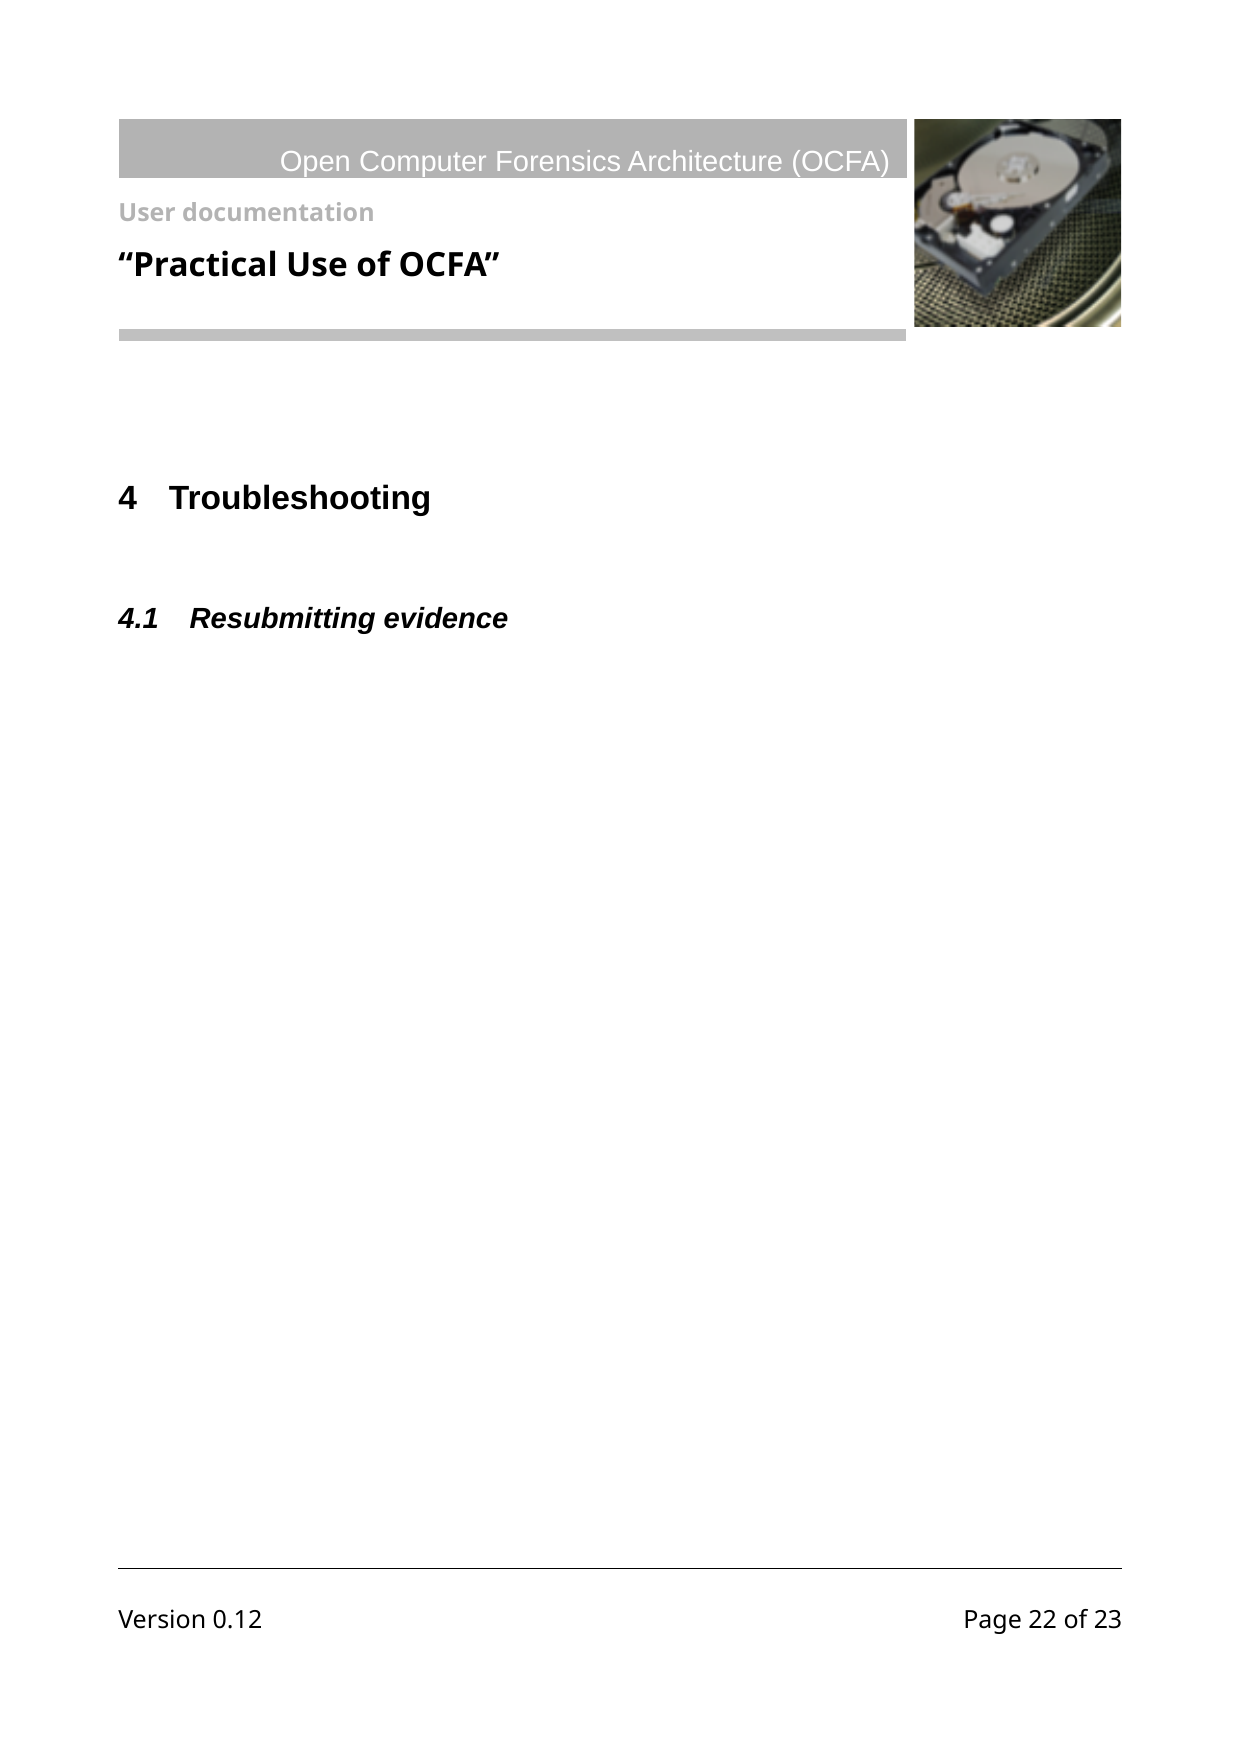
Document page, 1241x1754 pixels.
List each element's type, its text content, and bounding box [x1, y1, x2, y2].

subtitle Resubmitting evidence [118, 601, 1122, 634]
subtitle Troubleshooting [118, 478, 1122, 517]
picture [914, 119, 1122, 327]
